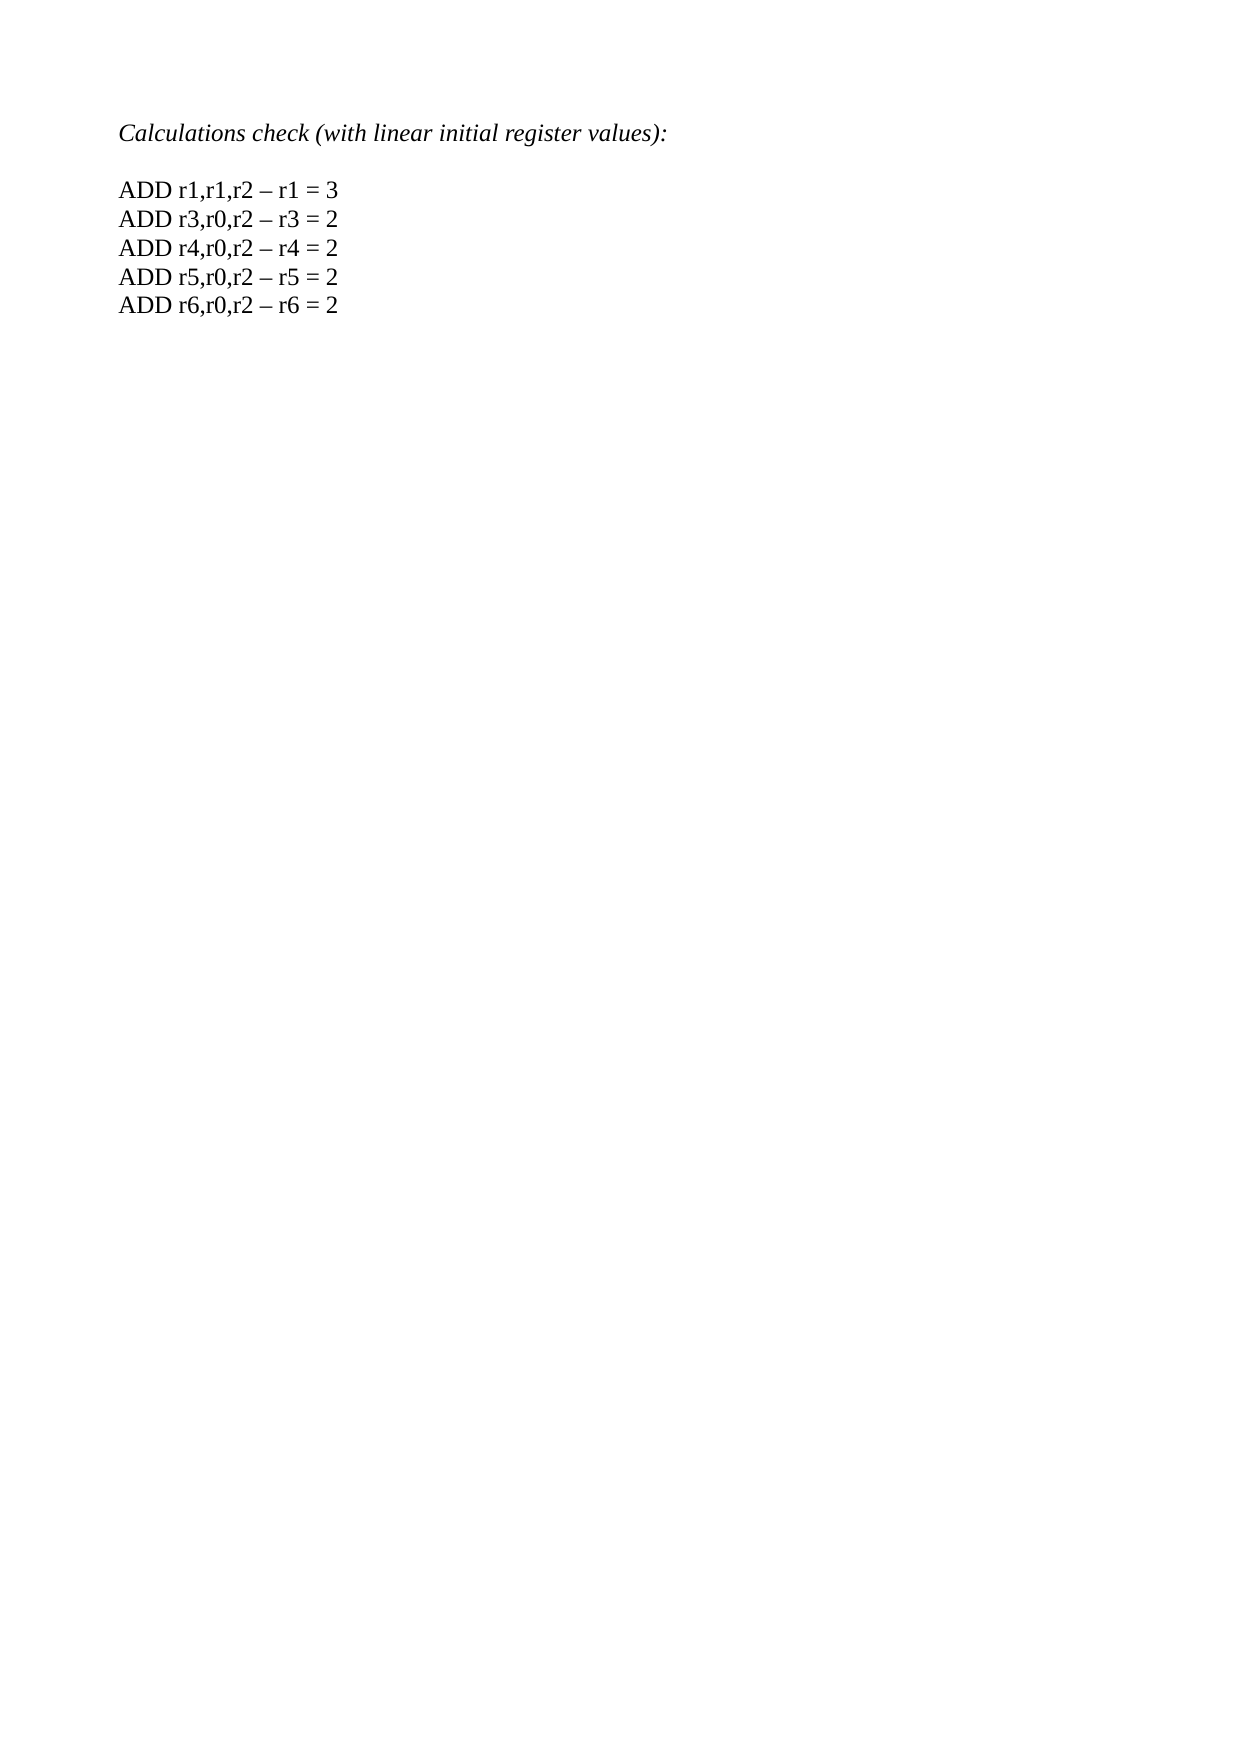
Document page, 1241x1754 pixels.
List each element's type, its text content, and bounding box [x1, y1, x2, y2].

text Calculations check (with linear initial register values): [118, 118, 1122, 147]
text ADD r4,r0,r2 – r4 = 2 [118, 233, 1122, 262]
text ADD r3,r0,r2 – r3 = 2 [118, 204, 1122, 233]
text ADD r1,r1,r2 – r1 = 3 [118, 176, 1122, 204]
text ADD r6,r0,r2 – r6 = 2 [118, 291, 1122, 319]
text ADD r5,r0,r2 – r5 = 2 [118, 262, 1122, 291]
